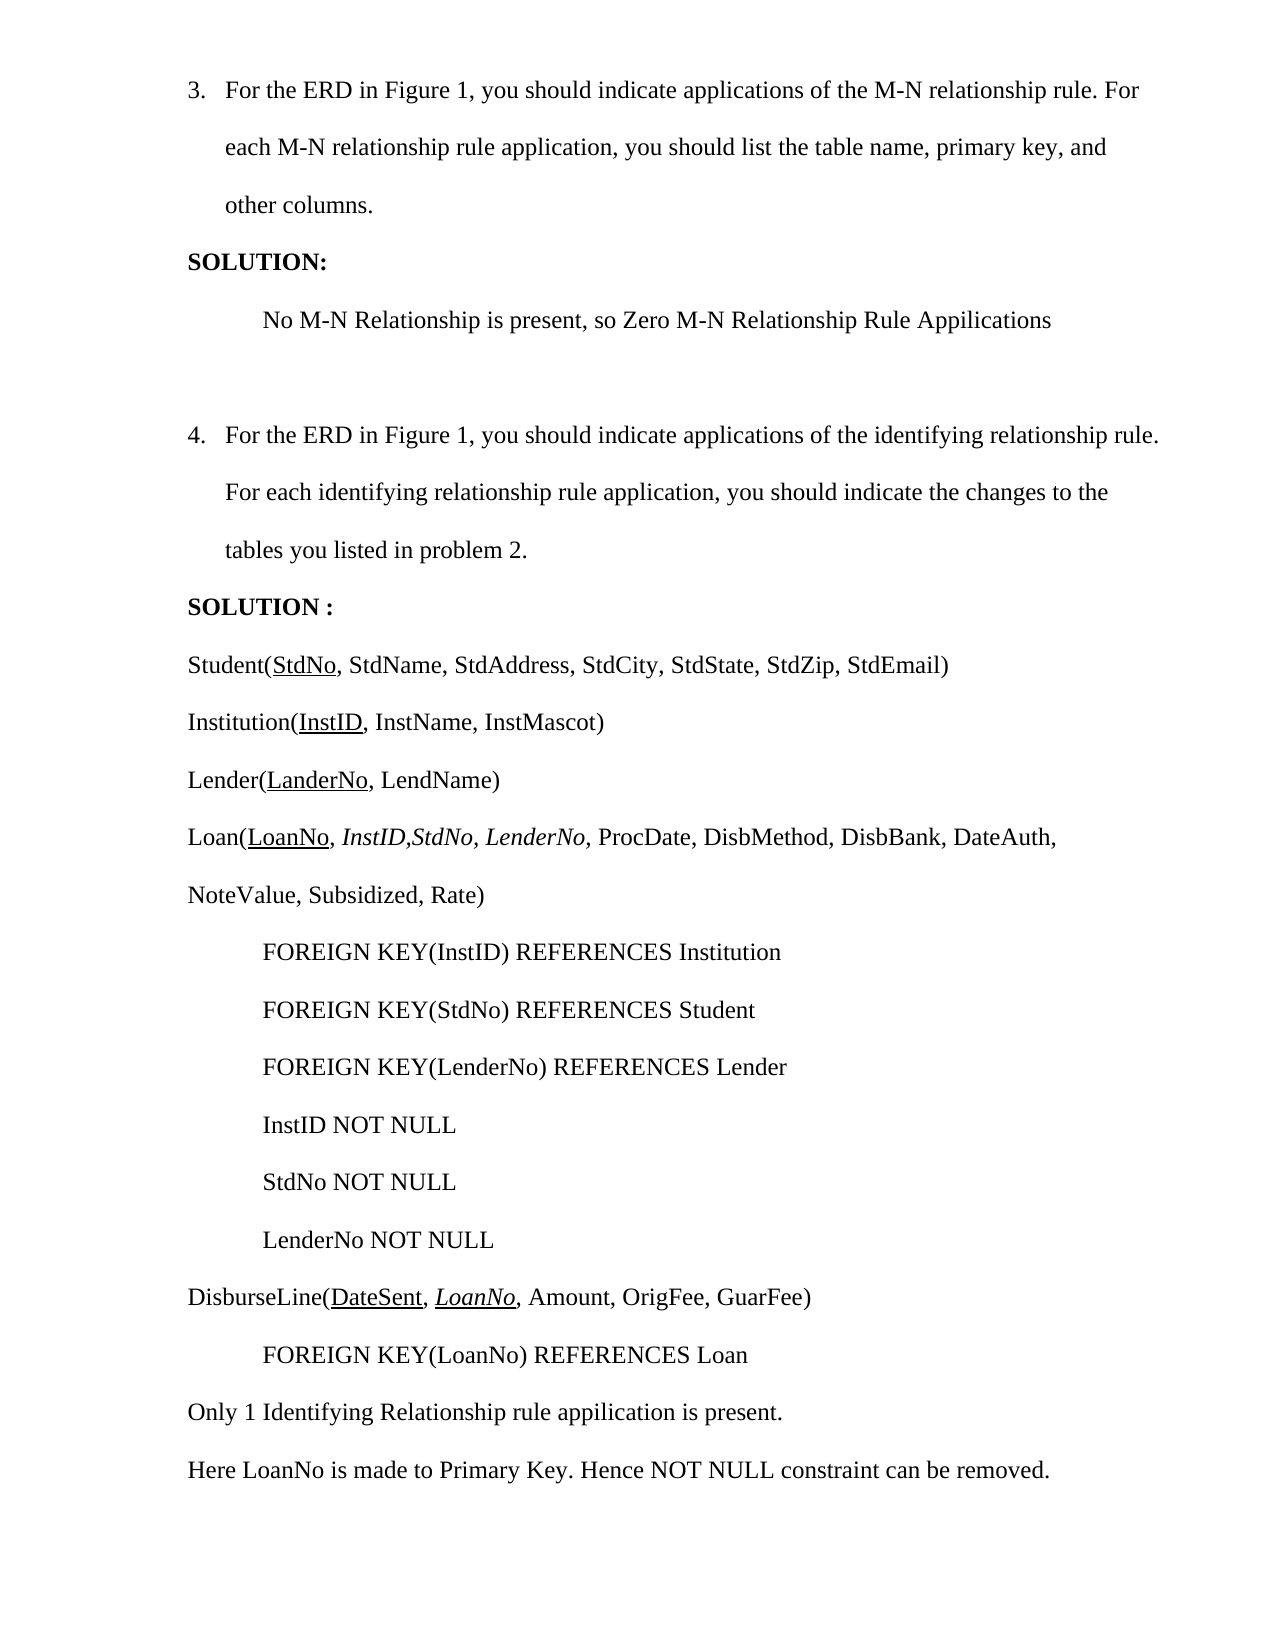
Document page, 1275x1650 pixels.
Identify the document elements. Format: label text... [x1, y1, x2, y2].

text No M-N Relationship is present, so Zero M-N Relationship Rule Appilications [187, 305, 1162, 334]
text SOLUTION : [187, 592, 1162, 621]
text Institution(InstID, InstName, InstMascot) [187, 707, 1162, 736]
text FOREIGN KEY(LoanNo) REFERENCES Loan [187, 1340, 1162, 1369]
text FOREIGN KEY(InstID) REFERENCES Institution [187, 937, 1162, 966]
text Lender(LanderNo, LendName) [187, 765, 1162, 794]
text StdNo NOT NULL [187, 1167, 1162, 1196]
list For the ERD in Figure 1, you should indicate applications of the identifying relationship rule. For each identifying relationship rule application, you should indicate the changes to the tables you listed in problem 2. [187, 420, 1162, 564]
text LenderNo NOT NULL [187, 1225, 1162, 1254]
text FOREIGN KEY(LenderNo) REFERENCES Lender [187, 1052, 1162, 1081]
text Here LoanNo is made to Primary Key. Hence NOT NULL constraint can be removed. [187, 1455, 1162, 1484]
list For the ERD in Figure 1, you should indicate applications of the M-N relationship rule. For each M-N relationship rule application, you should list the table name, primary key, and other columns. [187, 75, 1162, 219]
text SOLUTION: [187, 247, 1162, 276]
text Student(StdNo, StdName, StdAddress, StdCity, StdState, StdZip, StdEmail) [187, 650, 1162, 679]
text Loan(LoanNo, InstID,StdNo, LenderNo, ProcDate, DisbMethod, DisbBank, DateAuth, NoteValue, Subsidized, Rate) [187, 822, 1162, 909]
text FOREIGN KEY(StdNo) REFERENCES Student [187, 995, 1162, 1024]
text Only 1 Identifying Relationship rule appilication is present. [187, 1397, 1162, 1426]
text InstID NOT NULL [187, 1110, 1162, 1139]
text DisburseLine(DateSent, LoanNo, Amount, OrigFee, GuarFee) [187, 1282, 1162, 1311]
